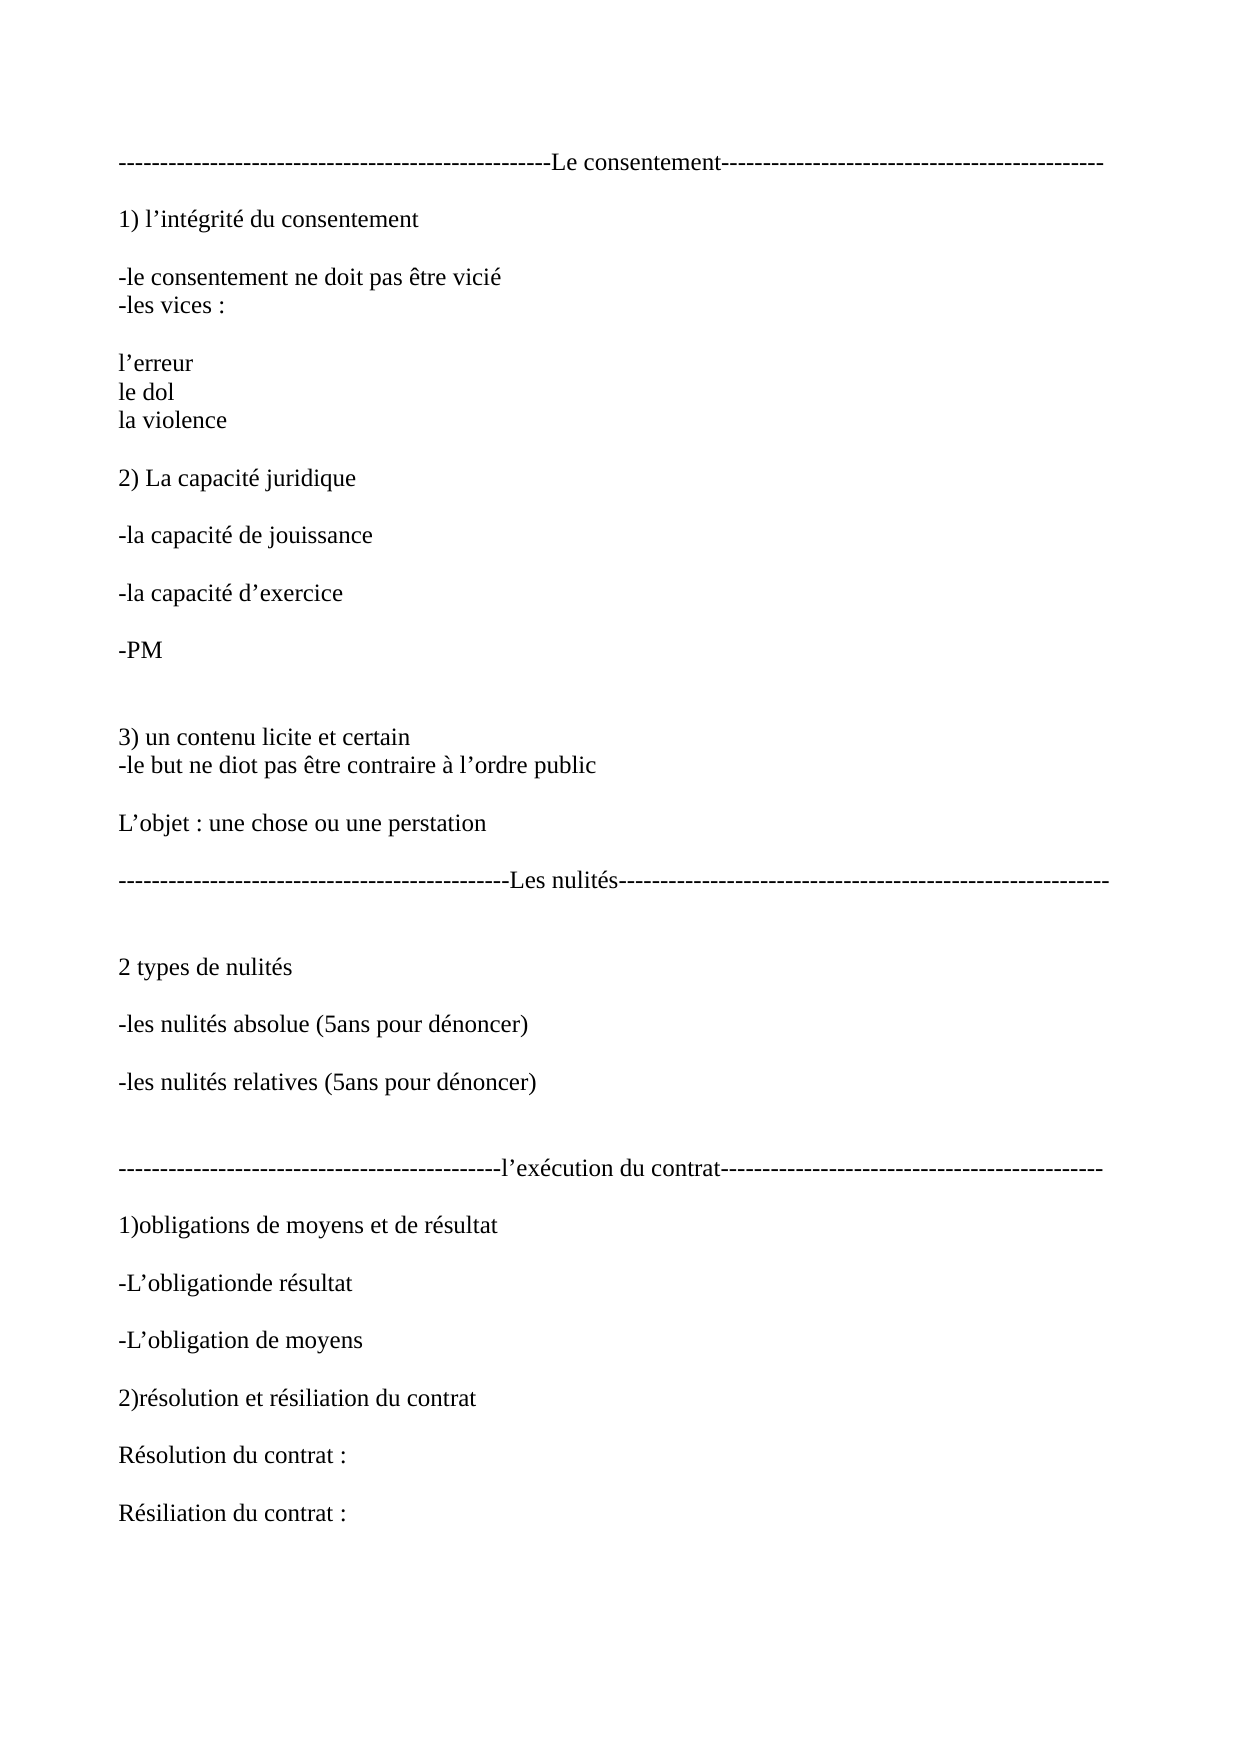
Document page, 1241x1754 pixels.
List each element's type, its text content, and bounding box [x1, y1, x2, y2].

text la violence [118, 406, 1122, 434]
text -L’obligationde résultat [118, 1268, 1122, 1297]
text 2) La capacité juridique [118, 463, 1122, 492]
text 2 types de nulités [118, 952, 1122, 981]
text -les nulités absolue (5ans pour dénoncer) [118, 1009, 1122, 1038]
text l’erreur [118, 348, 1122, 377]
text -la capacité d’exercice [118, 578, 1122, 607]
text -PM [118, 636, 1122, 664]
text Résolution du contrat : [118, 1441, 1122, 1469]
text -les nulités relatives (5ans pour dénoncer) [118, 1067, 1122, 1096]
text L’objet : une chose ou une perstation [118, 808, 1122, 837]
text 1)obligations de moyens et de résultat [118, 1211, 1122, 1239]
text -L’obligation de moyens [118, 1326, 1122, 1354]
text 1) l’intégrité du consentement [118, 204, 1122, 233]
text -----------------------------------------------Les nulités----------------------------------------------------------- [118, 866, 1122, 894]
text ----------------------------------------------l’exécution du contrat---------------------------------------------- [118, 1153, 1122, 1182]
text ----------------------------------------------------Le consentement---------------------------------------------- [118, 147, 1122, 176]
text 3) un contenu licite et certain [118, 722, 1122, 751]
text -le but ne diot pas être contraire à l’ordre public [118, 751, 1122, 779]
text 2)résolution et résiliation du contrat [118, 1383, 1122, 1412]
text -le consentement ne doit pas être vicié [118, 262, 1122, 291]
text -les vices : [118, 291, 1122, 319]
text le dol [118, 377, 1122, 406]
text -la capacité de jouissance [118, 521, 1122, 549]
text Résiliation du contrat : [118, 1498, 1122, 1527]
